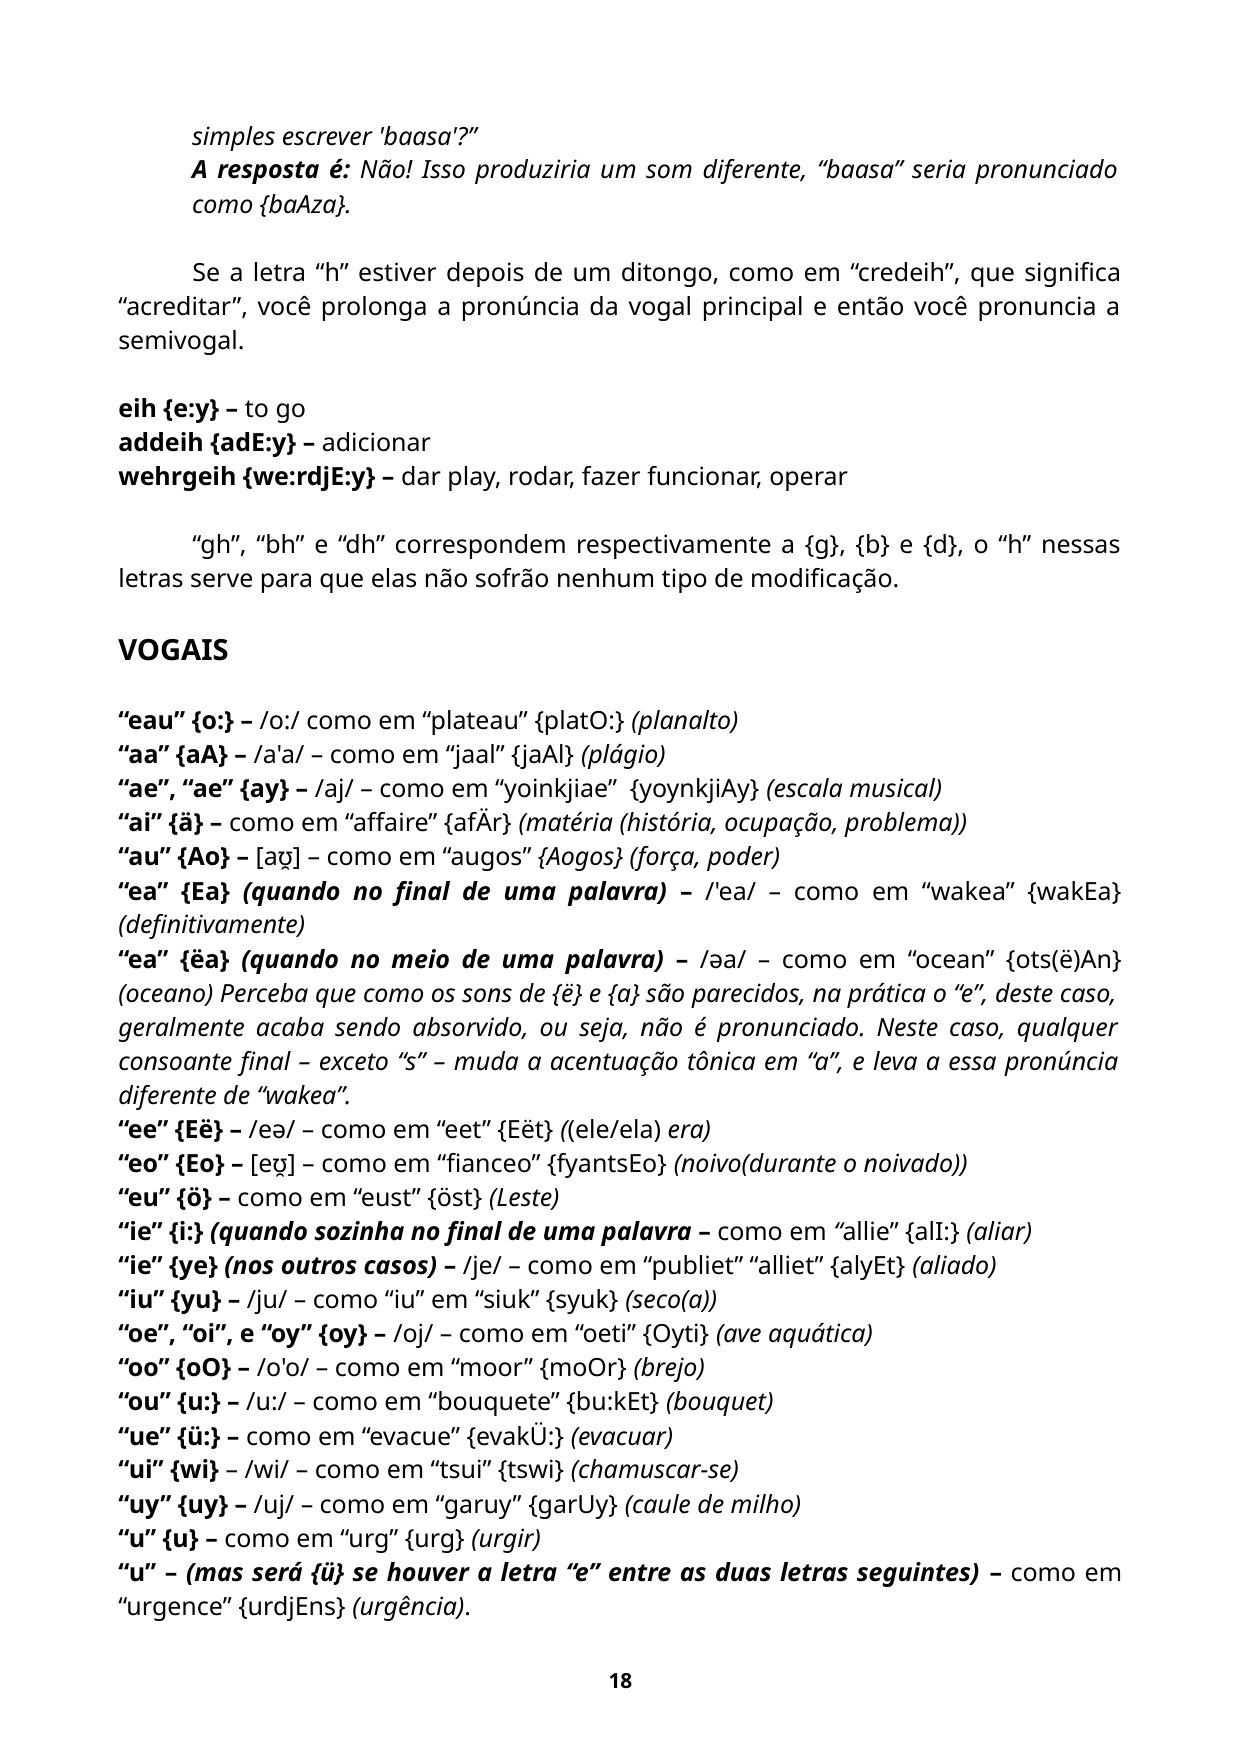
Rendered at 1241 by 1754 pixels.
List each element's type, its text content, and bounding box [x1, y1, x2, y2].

text “ou” {u:} – /u:/ – como em “bouquete” {bu:kEt} (bouquet) [118, 1384, 1122, 1418]
text “ie” {i:} (quando sozinha no final de uma palavra – como em “allie” {alI:} (aliar) [118, 1214, 1122, 1248]
text “ue” {ü:} – como em “evacue” {evakÜ:} (evacuar) [118, 1418, 1122, 1452]
text simples escrever 'baasa'?” [192, 118, 1122, 152]
text “iu” {yu} – /ju/ – como “iu” em “siuk” {syuk} (seco(a)) [118, 1282, 1122, 1316]
text eih {e:y} – to go [118, 391, 1122, 425]
text “uy” {uy} – /uj/ – como em “garuy” {garUy} (caule de milho) [118, 1486, 1122, 1520]
text A resposta é: Não! Isso produziria um som diferente, “baasa” seria pronunciado como {baAza}. [192, 152, 1122, 220]
text “au” {Ao} – [aʊ̯] – como em “augos” {Aogos} (força, poder) [118, 839, 1122, 873]
text “u” – (mas será {ü} se houver a letra “e” entre as duas letras seguintes) – como em “urgence” {urdjEns} (urgência). [118, 1554, 1122, 1622]
text “aa” {aA} – /a'a/ – como em “jaal” {jaAl} (plágio) [118, 737, 1122, 771]
text “ae”, “ae” {ay} – /aj/ – como em “yoinkjiae” {yoynkjiAy} (escala musical) [118, 771, 1122, 805]
text wehrgeih {we:rdjE:y} – dar play, rodar, fazer funcionar, operar [118, 459, 1122, 493]
text “ui” {wi} – /wi/ – como em “tsui” {tswi} (chamuscar-se) [118, 1452, 1122, 1486]
text “ee” {Eë} – /eə/ – como em “eet” {Eët} ((ele/ela) era) [118, 1112, 1122, 1146]
text “eu” {ö} – como em “eust” {öst} (Leste) [118, 1180, 1122, 1214]
text “eo” {Eo} – [eʊ̯] – como em “fianceo” {fyantsEo} (noivo(durante o noivado)) [118, 1146, 1122, 1180]
text “eau” {o:} – /o:/ como em “plateau” {platO:} (planalto) [118, 703, 1122, 737]
text Se a letra “h” estiver depois de um ditongo, como em “credeih”, que significa “acreditar”, você prolonga a pronúncia da vogal principal e então você pronuncia a semivogal. [118, 254, 1122, 357]
text “u” {u} – como em “urg” {urg} (urgir) [118, 1520, 1122, 1554]
text “gh”, “bh” e “dh” correspondem respectivamente a {g}, {b} e {d}, o “h” nessas letras serve para que elas não sofrão nenhum tipo de modificação. [118, 527, 1122, 595]
text “oo” {oO} – /o'o/ – como em “moor” {moOr} (brejo) [118, 1350, 1122, 1384]
text addeih {adE:y} – adicionar [118, 425, 1122, 459]
text “ea” {ëa} (quando no meio de uma palavra) – /əa/ – como em “ocean” {ots(ë)An} (oceano) Perceba que como os sons de {ë} e {a} são parecidos, na prática o “e”, deste caso, geralmente acaba sendo absorvido, ou seja, não é pronunciado. Neste caso, qualquer consoante final – exceto “s” – muda a acentuação tônica em “a”, e leva a essa pronúncia diferente de “wakea”. [118, 941, 1122, 1112]
subtitle VOGAIS [118, 629, 1122, 669]
text “ie” {ye} (nos outros casos) – /je/ – como em “publiet” “alliet” {alyEt} (aliado) [118, 1248, 1122, 1282]
text “oe”, “oi”, e “oy” {oy} – /oj/ – como em “oeti” {Oyti} (ave aquática) [118, 1316, 1122, 1350]
text “ea” {Ea} (quando no final de uma palavra) – /'ea/ – como em “wakea” {wakEa} (definitivamente) [118, 873, 1122, 941]
text “ai” {ä} – como em “affaire” {afÄr} (matéria (história, ocupação, problema)) [118, 805, 1122, 839]
